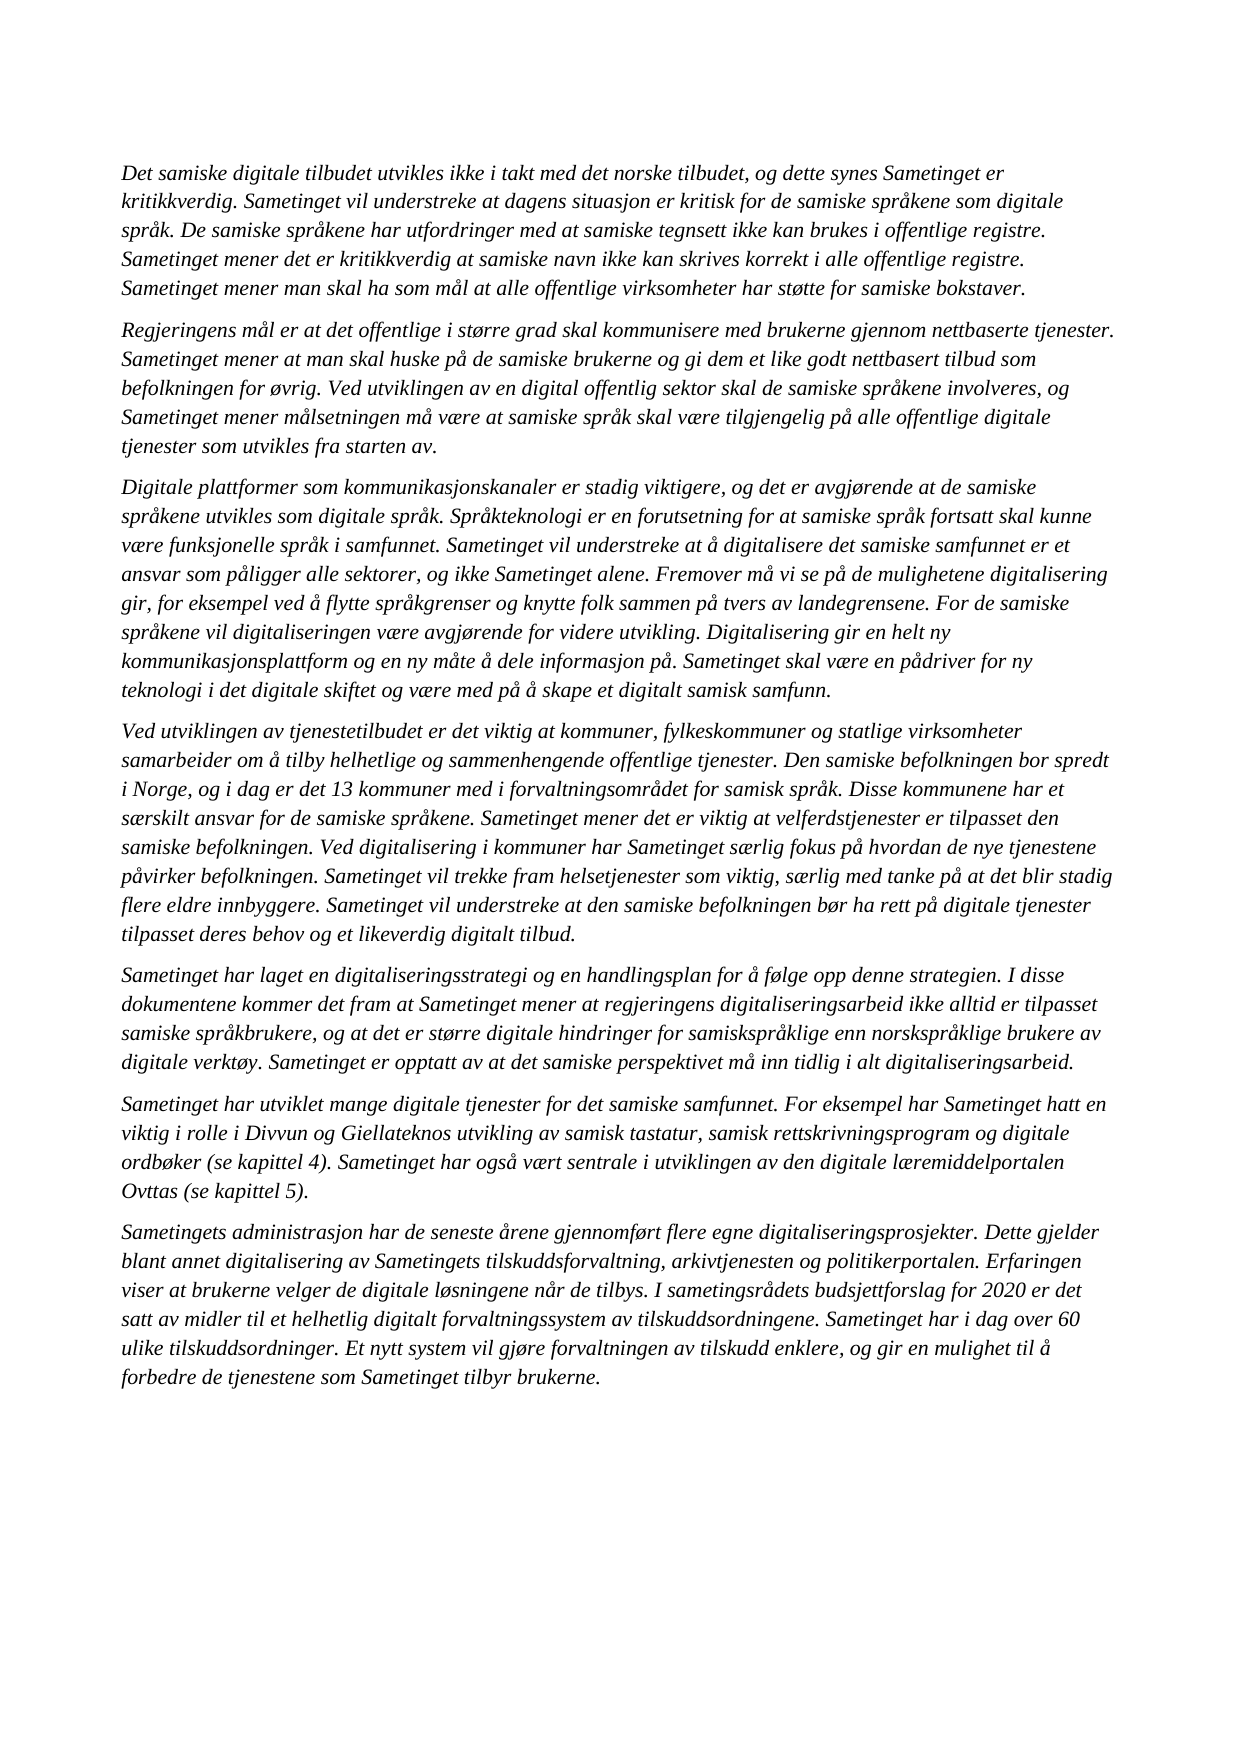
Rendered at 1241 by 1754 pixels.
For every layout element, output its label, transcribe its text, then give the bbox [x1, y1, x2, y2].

text Regjeringens mål er at det offentlige i større grad skal kommunisere med brukerne gjennom nettbaserte tjenester. Sametinget mener at man skal huske på de samiske brukerne og gi dem et like godt nettbasert tilbud som befolkningen for øvrig. Ved utviklingen av en digital offentlig sektor skal de samiske språkene involveres, og Sametinget mener målsetningen må være at samiske språk skal være tilgjengelig på alle offentlige digitale tjenester som utvikles fra starten av. [121, 317, 1119, 458]
text Ved utviklingen av tjenestetilbudet er det viktig at kommuner, fylkeskommuner og statlige virksomheter samarbeider om å tilby helhetlige og sammenhengende offentlige tjenester. Den samiske befolkningen bor spredt i Norge, og i dag er det 13 kommuner med i forvaltningsområdet for samisk språk. Disse kommunene har et særskilt ansvar for de samiske språkene. Sametinget mener det er viktig at velferdstjenester er tilpasset den samiske befolkningen. Ved digitalisering i kommuner har Sametinget særlig fokus på hvordan de nye tjenestene påvirker befolkningen. Sametinget vil trekke fram helsetjenester som viktig, særlig med tanke på at det blir stadig flere eldre innbyggere. Sametinget vil understreke at den samiske befolkningen bør ha rett på digitale tjenester tilpasset deres behov og et likeverdig digitalt tilbud. [121, 718, 1119, 946]
text Digitale plattformer som kommunikasjonskanaler er stadig viktigere, og det er avgjørende at de samiske språkene utvikles som digitale språk. Språkteknologi er en forutsetning for at samiske språk fortsatt skal kunne være funksjonelle språk i samfunnet. Sametinget vil understreke at å digitalisere det samiske samfunnet er et ansvar som påligger alle sektorer, og ikke Sametinget alene. Fremover må vi se på de mulighetene digitalisering gir, for eksempel ved å flytte språkgrenser og knytte folk sammen på tvers av landegrensene. For de samiske språkene vil digitaliseringen være avgjørende for videre utvikling. Digitalisering gir en helt ny kommunikasjonsplattform og en ny måte å dele informasjon på. Sametinget skal være en pådriver for ny teknologi i det digitale skiftet og være med på å skape et digitalt samisk samfunn. [121, 474, 1119, 702]
text Sametingets administrasjon har de seneste årene gjennomført flere egne digitaliseringsprosjekter. Dette gjelder blant annet digitalisering av Sametingets tilskuddsforvaltning, arkivtjenesten og politikerportalen. Erfaringen viser at brukerne velger de digitale løsningene når de tilbys. I sametingsrådets budsjettforslag for 2020 er det satt av midler til et helhetlig digitalt forvaltningssystem av tilskuddsordningene. Sametinget har i dag over 60 ulike tilskuddsordninger. Et nytt system vil gjøre forvaltningen av tilskudd enklere, og gir en mulighet til å forbedre de tjenestene som Sametinget tilbyr brukerne. [121, 1219, 1119, 1389]
text Sametinget har utviklet mange digitale tjenester for det samiske samfunnet. For eksempel har Sametinget hatt en viktig i rolle i Divvun og Giellateknos utvikling av samisk tastatur, samisk rettskrivningsprogram og digitale ordbøker (se kapittel 4). Sametinget har også vært sentrale i utviklingen av den digitale læremiddelportalen Ovttas (se kapittel 5). [121, 1091, 1119, 1203]
text Sametinget har laget en digitaliseringsstrategi og en handlingsplan for å følge opp denne strategien. I disse dokumentene kommer det fram at Sametinget mener at regjeringens digitaliseringsarbeid ikke alltid er tilpasset samiske språkbrukere, og at det er større digitale hindringer for samiskspråklige enn norskspråklige brukere av digitale verktøy. Sametinget er opptatt av at det samiske perspektivet må inn tidlig i alt digitaliseringsarbeid. [121, 962, 1119, 1074]
text Det samiske digitale tilbudet utvikles ikke i takt med det norske tilbudet, og dette synes Sametinget er kritikkverdig. Sametinget vil understreke at dagens situasjon er kritisk for de samiske språkene som digitale språk. De samiske språkene har utfordringer med at samiske tegnsett ikke kan brukes i offentlige registre. Sametinget mener det er kritikkverdig at samiske navn ikke kan skrives korrekt i alle offentlige registre. Sametinget mener man skal ha som mål at alle offentlige virksomheter har støtte for samiske bokstaver. [121, 159, 1119, 301]
